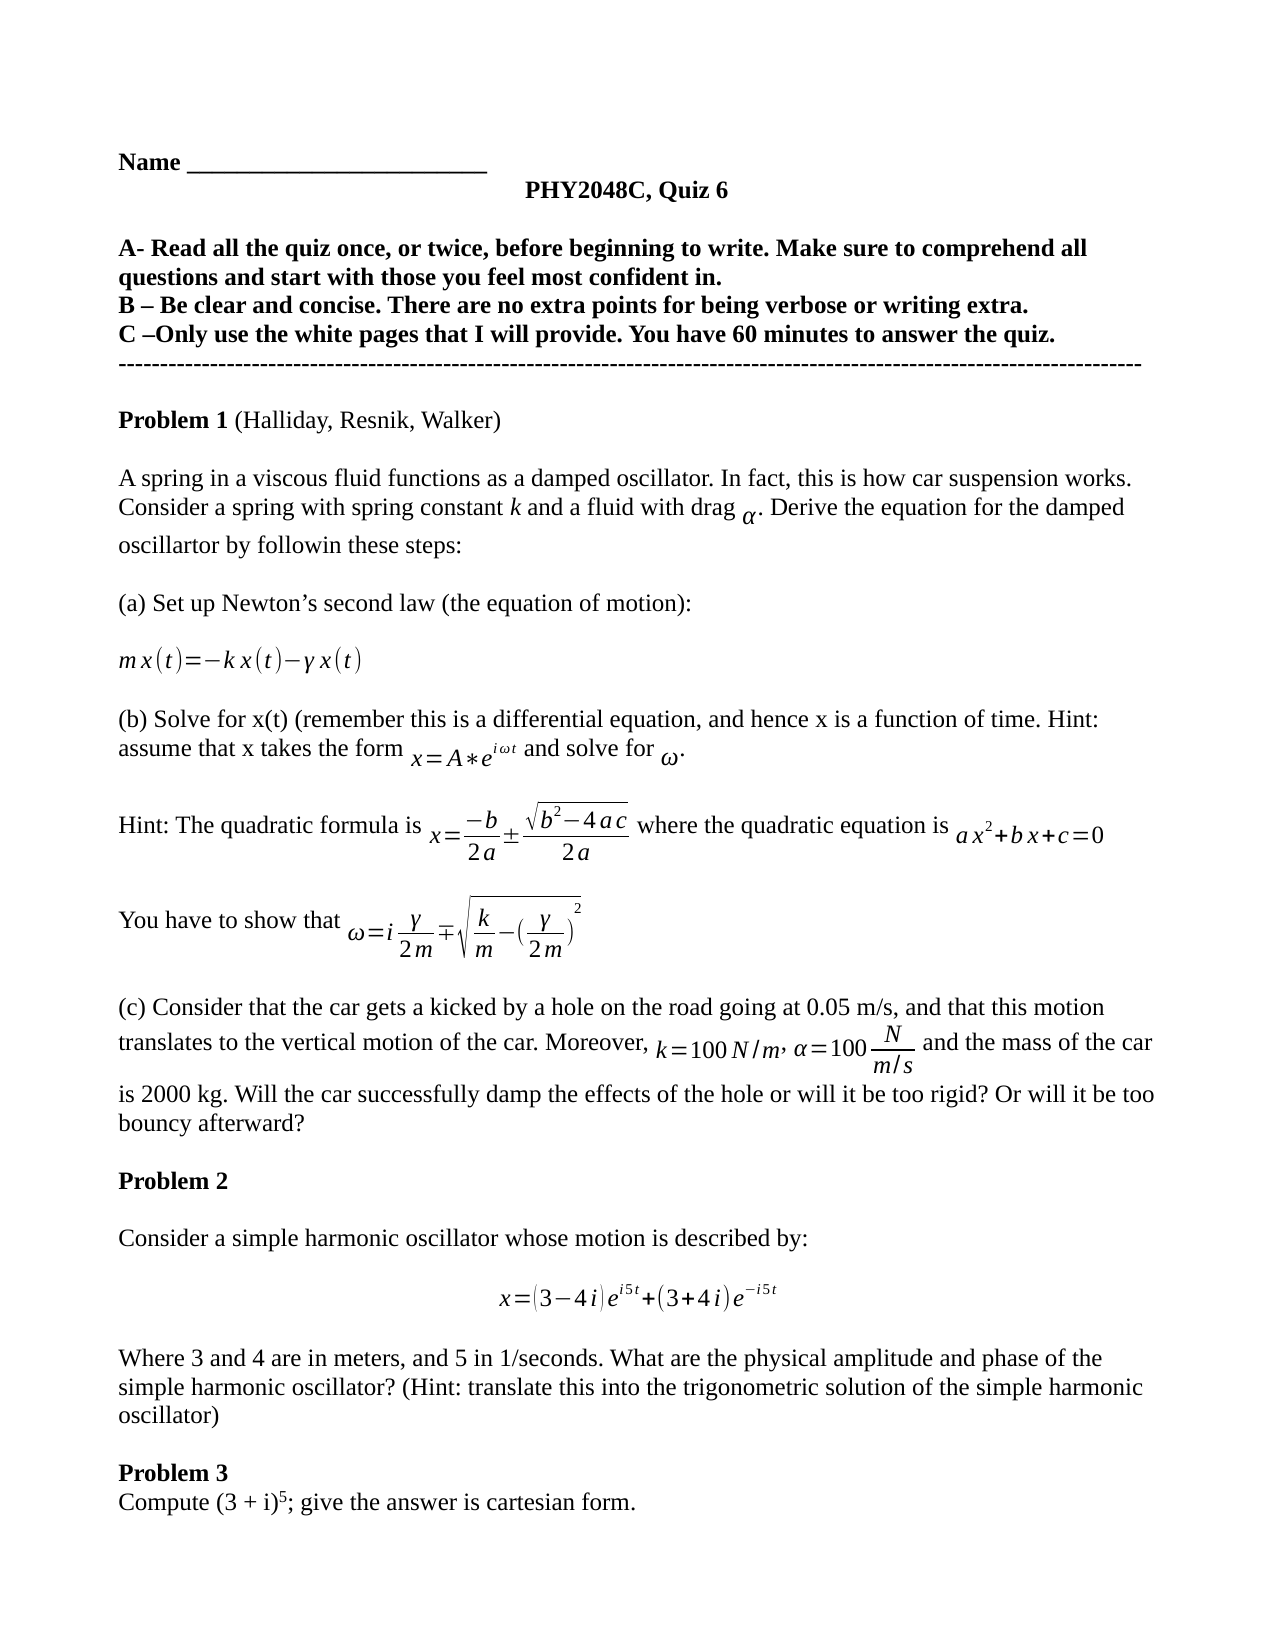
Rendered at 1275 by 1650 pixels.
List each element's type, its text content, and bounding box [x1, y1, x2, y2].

text Problem 3 Compute (3 + i)5; give the answer is cartesian form. [118, 1458, 1157, 1515]
text C –Only use the white pages that I will provide. You have 60 minutes to answer the quiz. [118, 319, 1157, 348]
text You have to show that [118, 894, 1157, 963]
text Problem 1 (Halliday, Resnik, Walker) [118, 406, 1157, 434]
text (a) Set up Newton’s second law (the equation of motion): [118, 588, 1157, 616]
text A spring in a viscous fluid functions as a damped oscillator. In fact, this is how car suspension works. Consider a spring with spring constant k and a fluid with drag . Derive the equation for the damped oscillartor by followin these steps: [118, 463, 1157, 559]
text Name ________________________ [118, 147, 1157, 176]
text (b) Solve for x(t) (remember this is a differential equation, and hence x is a function of time. Hint: assume that x takes the form and solve for . [118, 704, 1157, 772]
text Problem 2 [118, 1166, 1157, 1194]
text A- Read all the quiz once, or twice, before beginning to write. Make sure to comprehend all questions and start with those you feel most confident in. [118, 233, 1157, 291]
text B – Be clear and concise. There are no extra points for being verbose or writing extra. [118, 291, 1157, 319]
text Consider a simple harmonic oscillator whose motion is described by: [118, 1223, 1157, 1252]
text Hint: The quadratic formula is where the quadratic equation is [118, 801, 1157, 866]
text PHY2048C, Quiz 6 [118, 176, 1157, 204]
text Where 3 and 4 are in meters, and 5 in 1/seconds. What are the physical amplitude and phase of the simple harmonic oscillator? (Hint: translate this into the trigonometric solution of the simple harmonic oscillator) [118, 1343, 1157, 1429]
text --------------------------------------------------------------------------------------------------------------------------- [118, 348, 1157, 377]
text (c) Consider that the car gets a kicked by a hole on the road going at 0.05 m/s, and that this motion translates to the vertical motion of the car. Moreover, , and the mass of the car is 2000 kg. Will the car successfully damp the effects of the hole or will it be too rigid? Or will it be too bouncy afterward? [118, 992, 1157, 1137]
